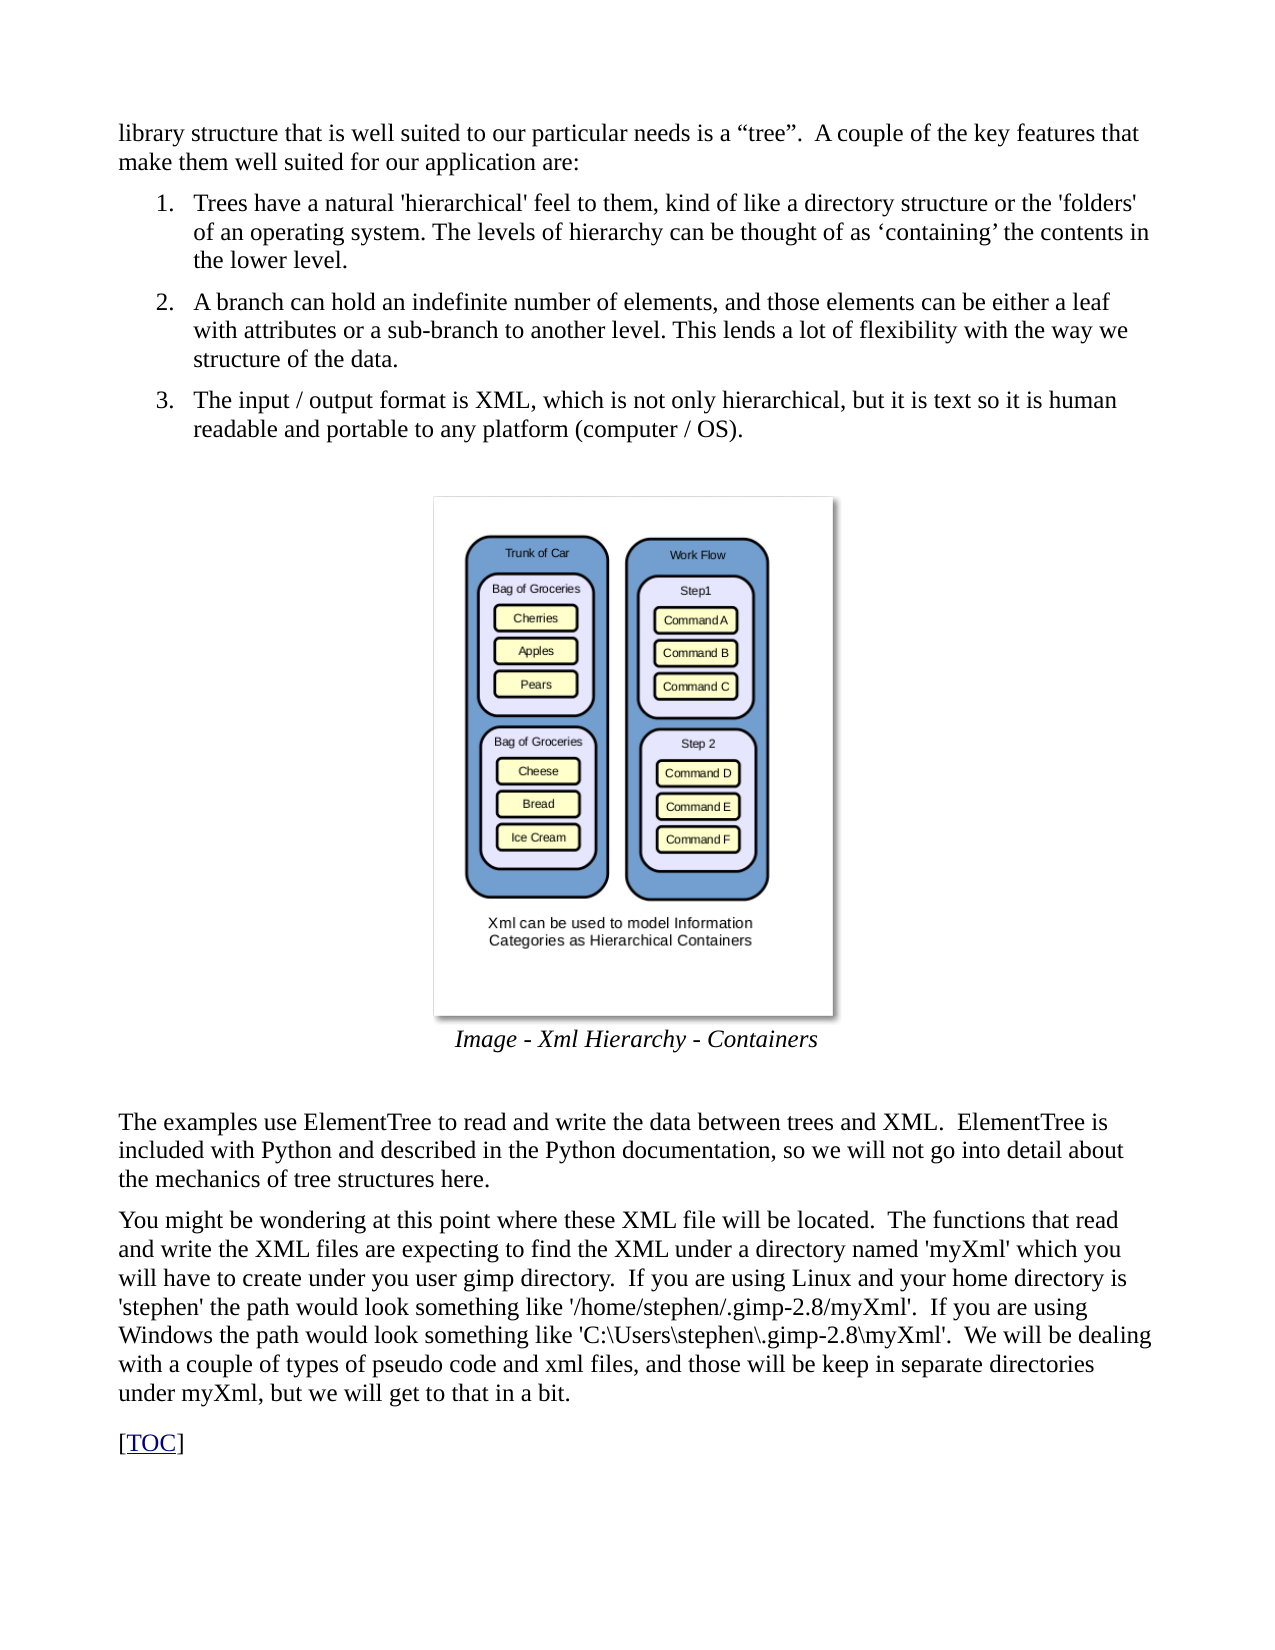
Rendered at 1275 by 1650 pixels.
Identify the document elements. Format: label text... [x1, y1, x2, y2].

list Trees have a natural 'hierarchical' feel to them, kind of like a directory structure or the 'folders' of an operating system. The levels of hierarchy can be thought of as ‘containing’ the contents in the lower level. [156, 188, 1157, 274]
list The input / output format is XML, which is not only hierarchical, but it is text so it is human readable and portable to any platform (computer / OS). [156, 386, 1157, 443]
text The examples use ElementTree to read and write the data between trees and XML. ElementTree is included with Python and described in the Python documentation, so we will not go into detail about the mechanics of tree structures here. [118, 1107, 1157, 1193]
text You might be wondering at this point where these XML file will be located. The functions that read and write the XML files are expecting to find the XML under a directory named 'myXml' which you will have to create under you user gimp directory. If you are using Linux and your home directory is 'stephen' the path would look something like '/home/stephen/.gimp-2.8/myXml'. If you are using Windows the path would look something like 'C:\Users\stephen\.gimp-2.8\myXml'. We will be dealing with a couple of types of pseudo code and xml files, and those will be keep in separate directories under myXml, but we will get to that in a bit. [118, 1205, 1157, 1407]
picture [433, 496, 842, 1025]
text library structure that is well suited to our particular needs is a “tree”. A couple of the key features that make them well suited for our application are: [118, 118, 1157, 176]
text Image - Xml Hierarchy - Containers [118, 509, 1157, 1053]
text [TOC] [118, 1428, 1157, 1457]
list A branch can hold an indefinite number of elements, and those elements can be either a leaf with attributes or a sub-branch to another level. This lends a lot of flexibility with the way we structure of the data. [156, 287, 1157, 373]
